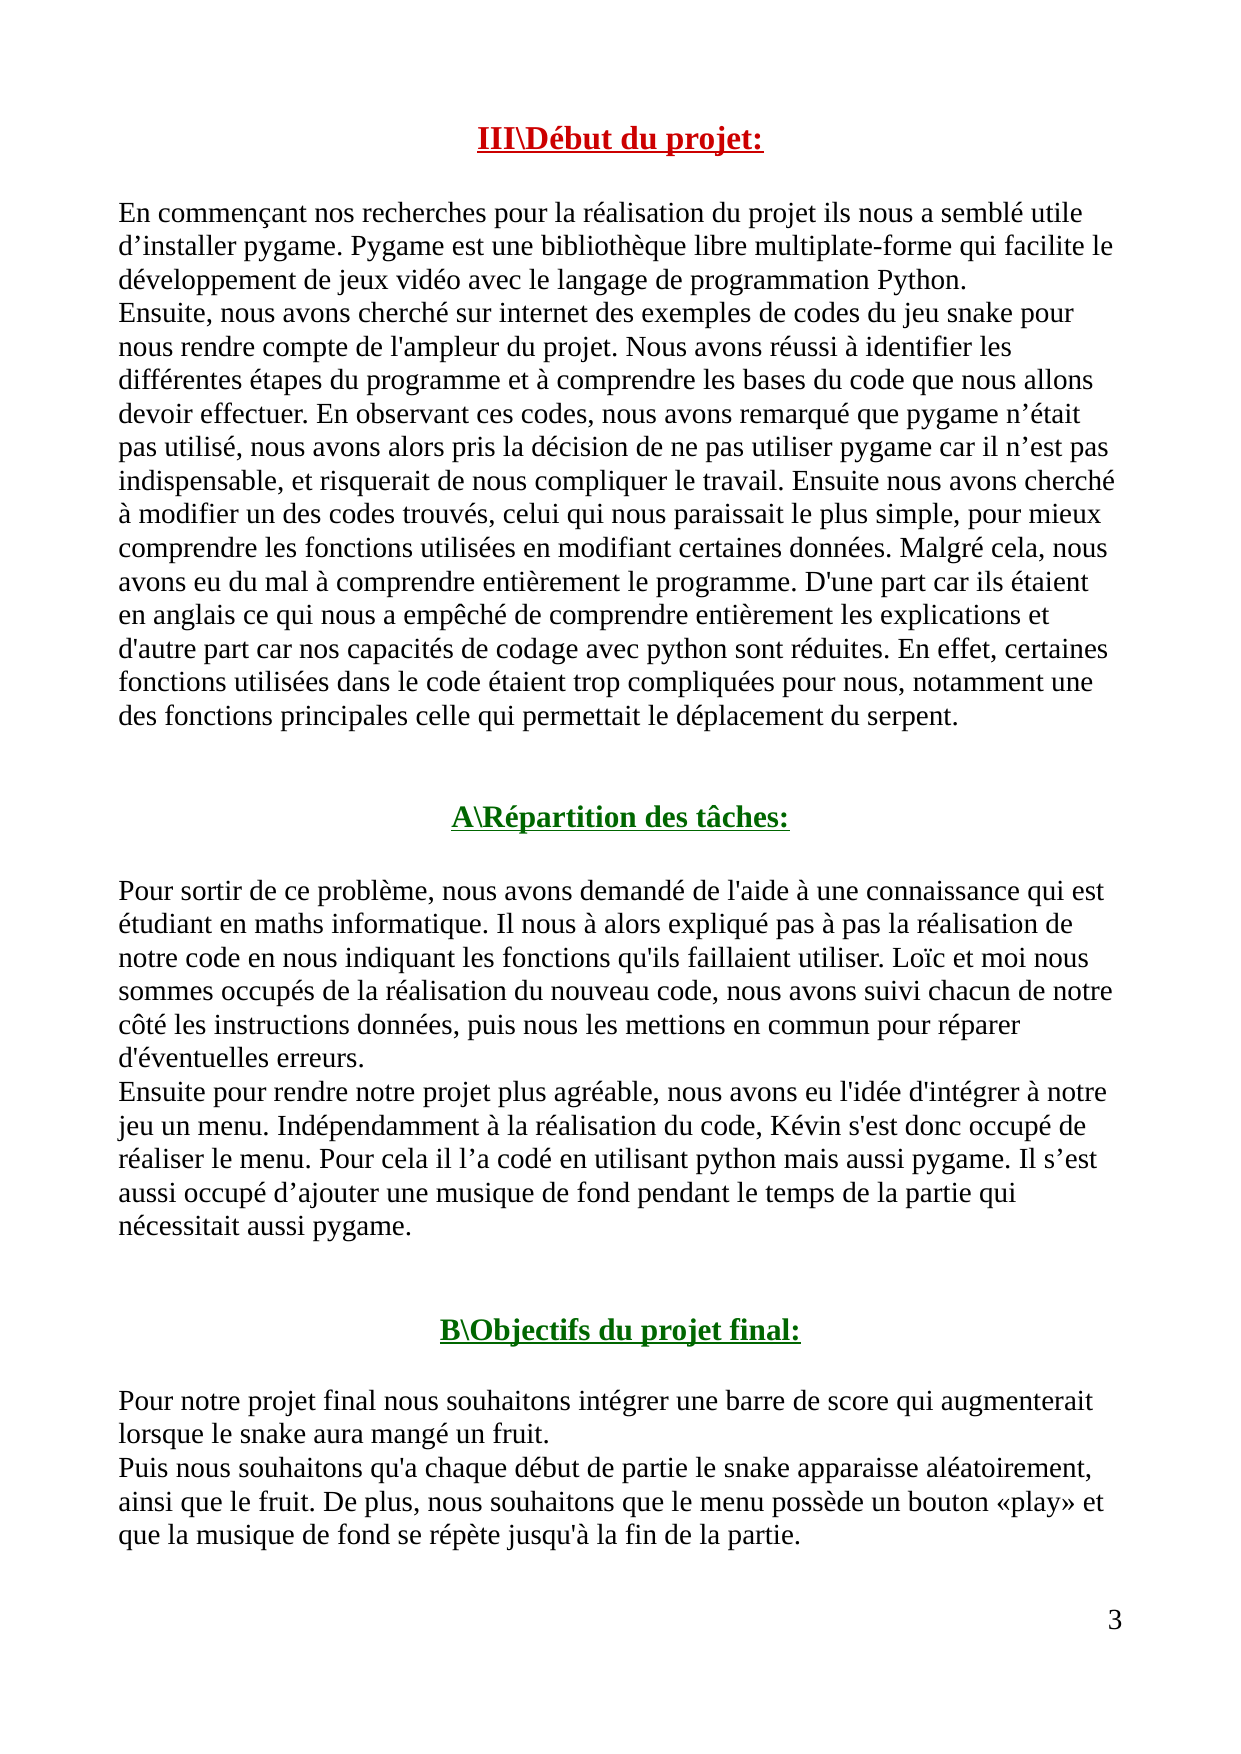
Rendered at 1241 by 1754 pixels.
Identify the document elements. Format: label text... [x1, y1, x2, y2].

text III\Début du projet: [118, 118, 1122, 156]
text Ensuite, nous avons cherché sur internet des exemples de codes du jeu snake pour nous rendre compte de l'ampleur du projet. Nous avons réussi à identifier les différentes étapes du programme et à comprendre les bases du code que nous allons devoir effectuer. En observant ces codes, nous avons remarqué que pygame n’était pas utilisé, nous avons alors pris la décision de ne pas utiliser pygame car il n’est pas indispensable, et risquerait de nous compliquer le travail. Ensuite nous avons cherché à modifier un des codes trouvés, celui qui nous paraissait le plus simple, pour mieux comprendre les fonctions utilisées en modifiant certaines données. Malgré cela, nous avons eu du mal à comprendre entièrement le programme. D'une part car ils étaient en anglais ce qui nous a empêché de comprendre entièrement les explications et d'autre part car nos capacités de codage avec python sont réduites. En effet, certaines fonctions utilisées dans le code étaient trop compliquées pour nous, notamment une des fonctions principales celle qui permettait le déplacement du serpent. [118, 295, 1122, 731]
text Ensuite pour rendre notre projet plus agréable, nous avons eu l'idée d'intégrer à notre jeu un menu. Indépendamment à la réalisation du code, Kévin s'est donc occupé de réaliser le menu. Pour cela il l’a codé en utilisant python mais aussi pygame. Il s’est aussi occupé d’ajouter une musique de fond pendant le temps de la partie qui nécessitait aussi pygame. [118, 1074, 1122, 1242]
text En commençant nos recherches pour la réalisation du projet ils nous a semblé utile d’installer pygame. Pygame est une bibliothèque libre multiplate-forme qui facilite le développement de jeux vidéo avec le langage de programmation Python. [118, 195, 1122, 295]
text Pour notre projet final nous souhaitons intégrer une barre de score qui augmenterait lorsque le snake aura mangé un fruit. [118, 1383, 1122, 1450]
text Pour sortir de ce problème, nous avons demandé de l'aide à une connaissance qui est étudiant en maths informatique. Il nous à alors expliqué pas à pas la réalisation de notre code en nous indiquant les fonctions qu'ils faillaient utiliser. Loïc et moi nous sommes occupés de la réalisation du nouveau code, nous avons suivi chacun de notre côté les instructions données, puis nous les mettions en commun pour réparer d'éventuelles erreurs. [118, 873, 1122, 1074]
text B\Objectifs du projet final: [118, 1311, 1122, 1347]
text Puis nous souhaitons qu'a chaque début de partie le snake apparaisse aléatoirement, ainsi que le fruit. De plus, nous souhaitons que le menu possède un bouton «play» et que la musique de fond se répète jusqu'à la fin de la partie. [118, 1450, 1122, 1551]
text A\Répartition des tâches: [118, 798, 1122, 834]
